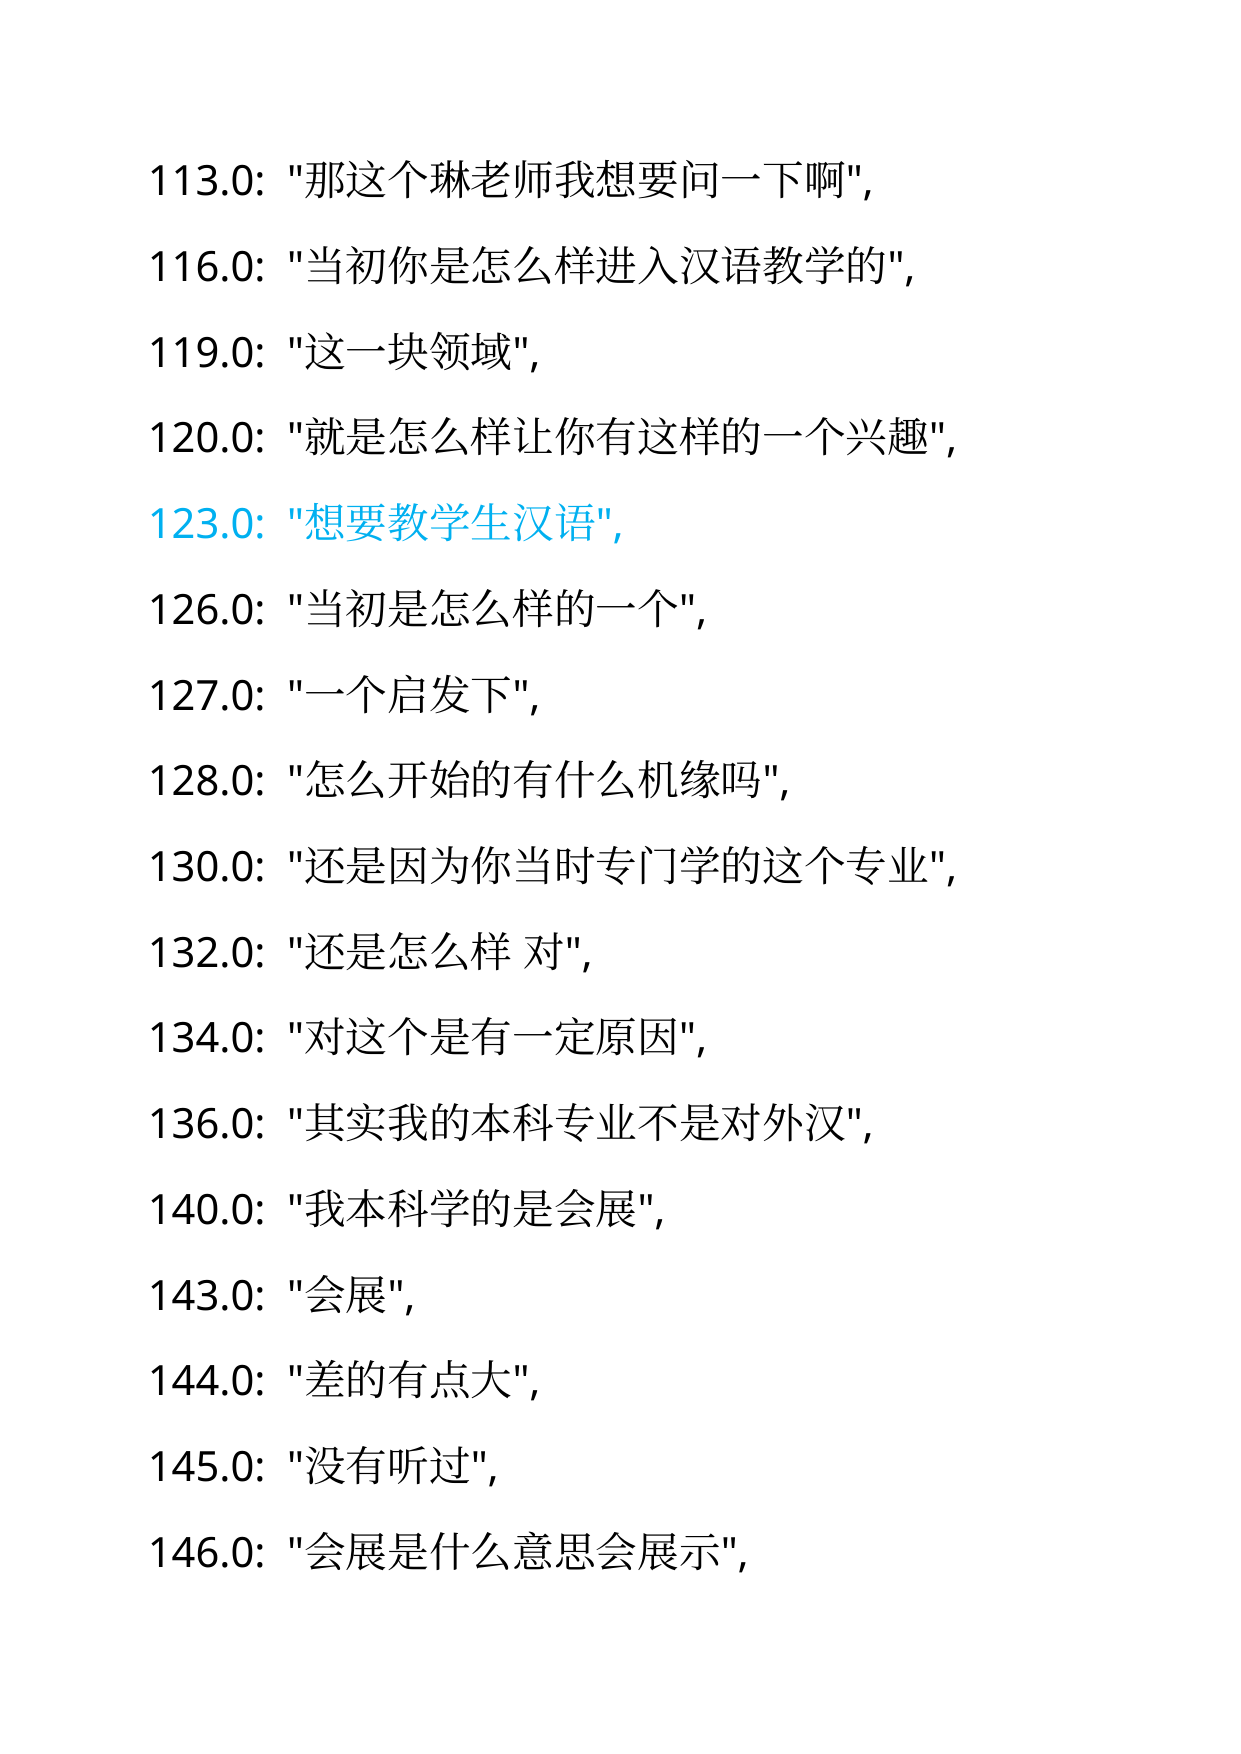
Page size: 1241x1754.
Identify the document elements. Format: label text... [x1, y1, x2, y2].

text 127.0: "一个启发下", [148, 662, 1093, 722]
text 143.0: "会展", [148, 1262, 1093, 1322]
text 140.0: "我本科学的是会展", [148, 1176, 1093, 1236]
text 130.0: "还是因为你当时专门学的这个专业", [148, 833, 1093, 893]
text 116.0: "当初你是怎么样进入汉语教学的", [148, 233, 1093, 293]
text 128.0: "怎么开始的有什么机缘吗", [148, 748, 1093, 808]
text 119.0: "这一块领域", [148, 319, 1093, 379]
text 123.0: "想要教学生汉语", [148, 491, 1093, 551]
text 134.0: "对这个是有一定原因", [148, 1005, 1093, 1065]
text 136.0: "其实我的本科专业不是对外汉", [148, 1091, 1093, 1151]
text 145.0: "没有听过", [148, 1433, 1093, 1494]
text 146.0: "会展是什么意思会展示", [148, 1519, 1093, 1579]
text 144.0: "差的有点大", [148, 1348, 1093, 1408]
text 126.0: "当初是怎么样的一个", [148, 576, 1093, 636]
text 120.0: "就是怎么样让你有这样的一个兴趣", [148, 405, 1093, 465]
text 132.0: "还是怎么样 对", [148, 919, 1093, 979]
text 113.0: "那这个琳老师我想要问一下啊", [148, 148, 1093, 208]
